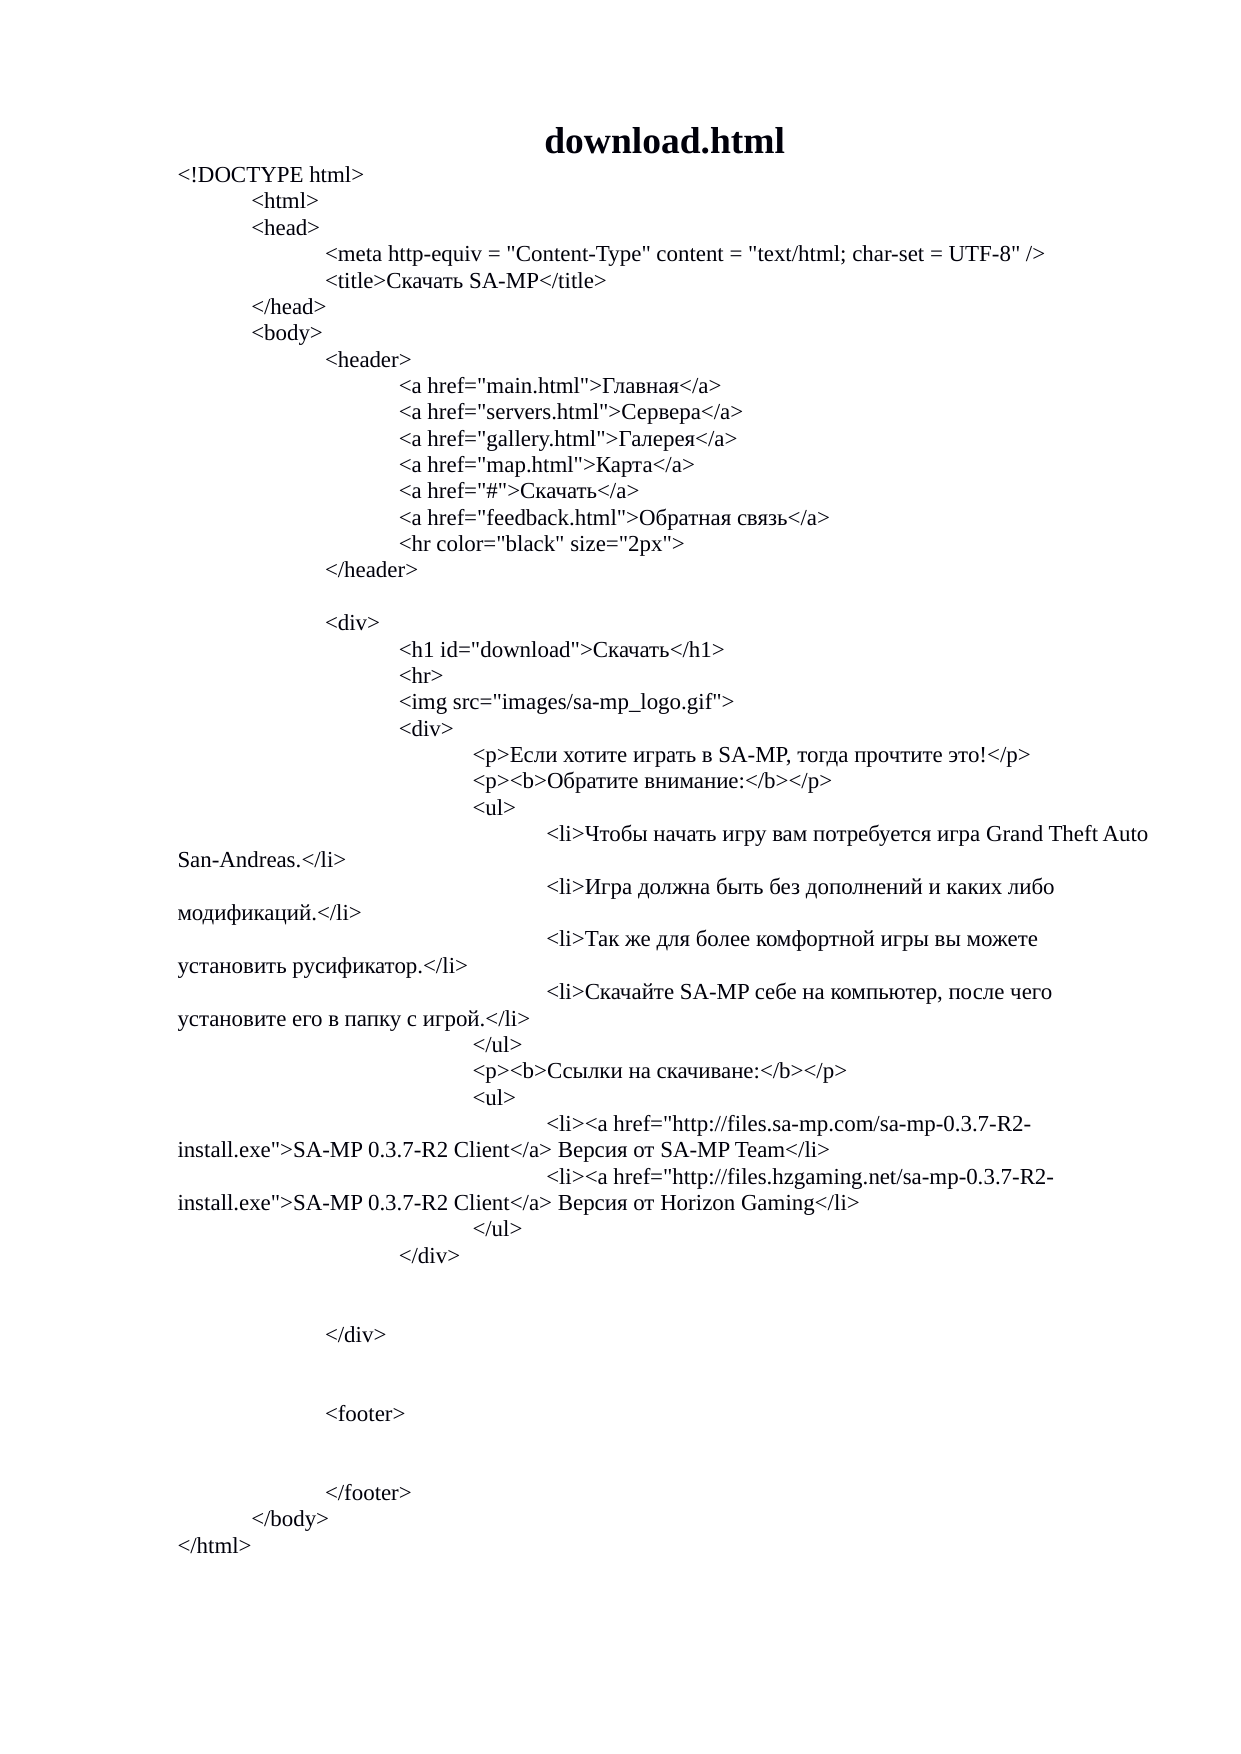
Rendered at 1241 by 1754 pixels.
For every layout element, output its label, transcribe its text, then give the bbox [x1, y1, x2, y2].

text </div> [177, 1321, 1152, 1347]
text </head> [177, 293, 1152, 319]
text </footer> [177, 1479, 1152, 1505]
text <ul> [177, 794, 1152, 820]
text <p><b>Обратите внимание:</b></p> [177, 767, 1152, 794]
text <meta http-equiv = "Content-Type" content = "text/html; char-set = UTF-8" /> [177, 240, 1152, 267]
text <a href="main.html">Главная</a> [177, 372, 1152, 398]
text <li>Чтобы начать игру вам потребуется игра Grand Theft Auto San-Andreas.</li> [177, 820, 1152, 873]
text <li>Игра должна быть без дополнений и каких либо модификаций.</li> [177, 873, 1152, 926]
text <li>Так же для более комфортной игры вы можете установить русификатор.</li> [177, 926, 1152, 978]
text <title>Скачать SA-MP</title> [177, 267, 1152, 293]
text <div> [177, 609, 1152, 636]
text <hr> [177, 662, 1152, 688]
text <header> [177, 346, 1152, 372]
text <a href="#">Скачать</a> [177, 477, 1152, 504]
text <p><b>Ссылки на скачиване:</b></p> [177, 1057, 1152, 1084]
text </div> [177, 1242, 1152, 1268]
text <p>Если хотите играть в SA-MP, тогда прочтите это!</p> [177, 741, 1152, 767]
text </ul> [177, 1215, 1152, 1242]
text <a href="gallery.html">Галерея</a> [177, 425, 1152, 451]
text <img src="images/sa-mp_logo.gif"> [177, 688, 1152, 715]
text <a href="map.html">Карта</a> [177, 451, 1152, 477]
text <div> [177, 715, 1152, 741]
text <body> [177, 319, 1152, 346]
text <li><a href="http://files.sa-mp.com/sa-mp-0.3.7-R2-install.exe">SA-MP 0.3.7-R2 Client</a> Версия от SA-MP Team</li> [177, 1110, 1152, 1163]
text <li>Скачайте SA-MP себе на компьютер, после чего установите его в папку с игрой.</li> [177, 978, 1152, 1031]
text <ul> [177, 1084, 1152, 1110]
text <a href="feedback.html">Обратная связь</a> [177, 504, 1152, 530]
text <!DOCTYPE html> [177, 161, 1152, 188]
text </body> [177, 1505, 1152, 1532]
text </ul> [177, 1031, 1152, 1057]
text <li><a href="http://files.hzgaming.net/sa-mp-0.3.7-R2-install.exe">SA-MP 0.3.7-R2 Client</a> Версия от Horizon Gaming</li> [177, 1163, 1152, 1215]
text download.html [177, 118, 1152, 161]
text </html> [177, 1532, 1152, 1558]
text <head> [177, 214, 1152, 240]
text <html> [177, 188, 1152, 214]
text <footer> [177, 1400, 1152, 1426]
text <hr color="black" size="2px"> [177, 530, 1152, 557]
text <a href="servers.html">Сервера</a> [177, 398, 1152, 425]
text </header> [177, 557, 1152, 583]
text <h1 id="download">Скачать</h1> [177, 636, 1152, 662]
